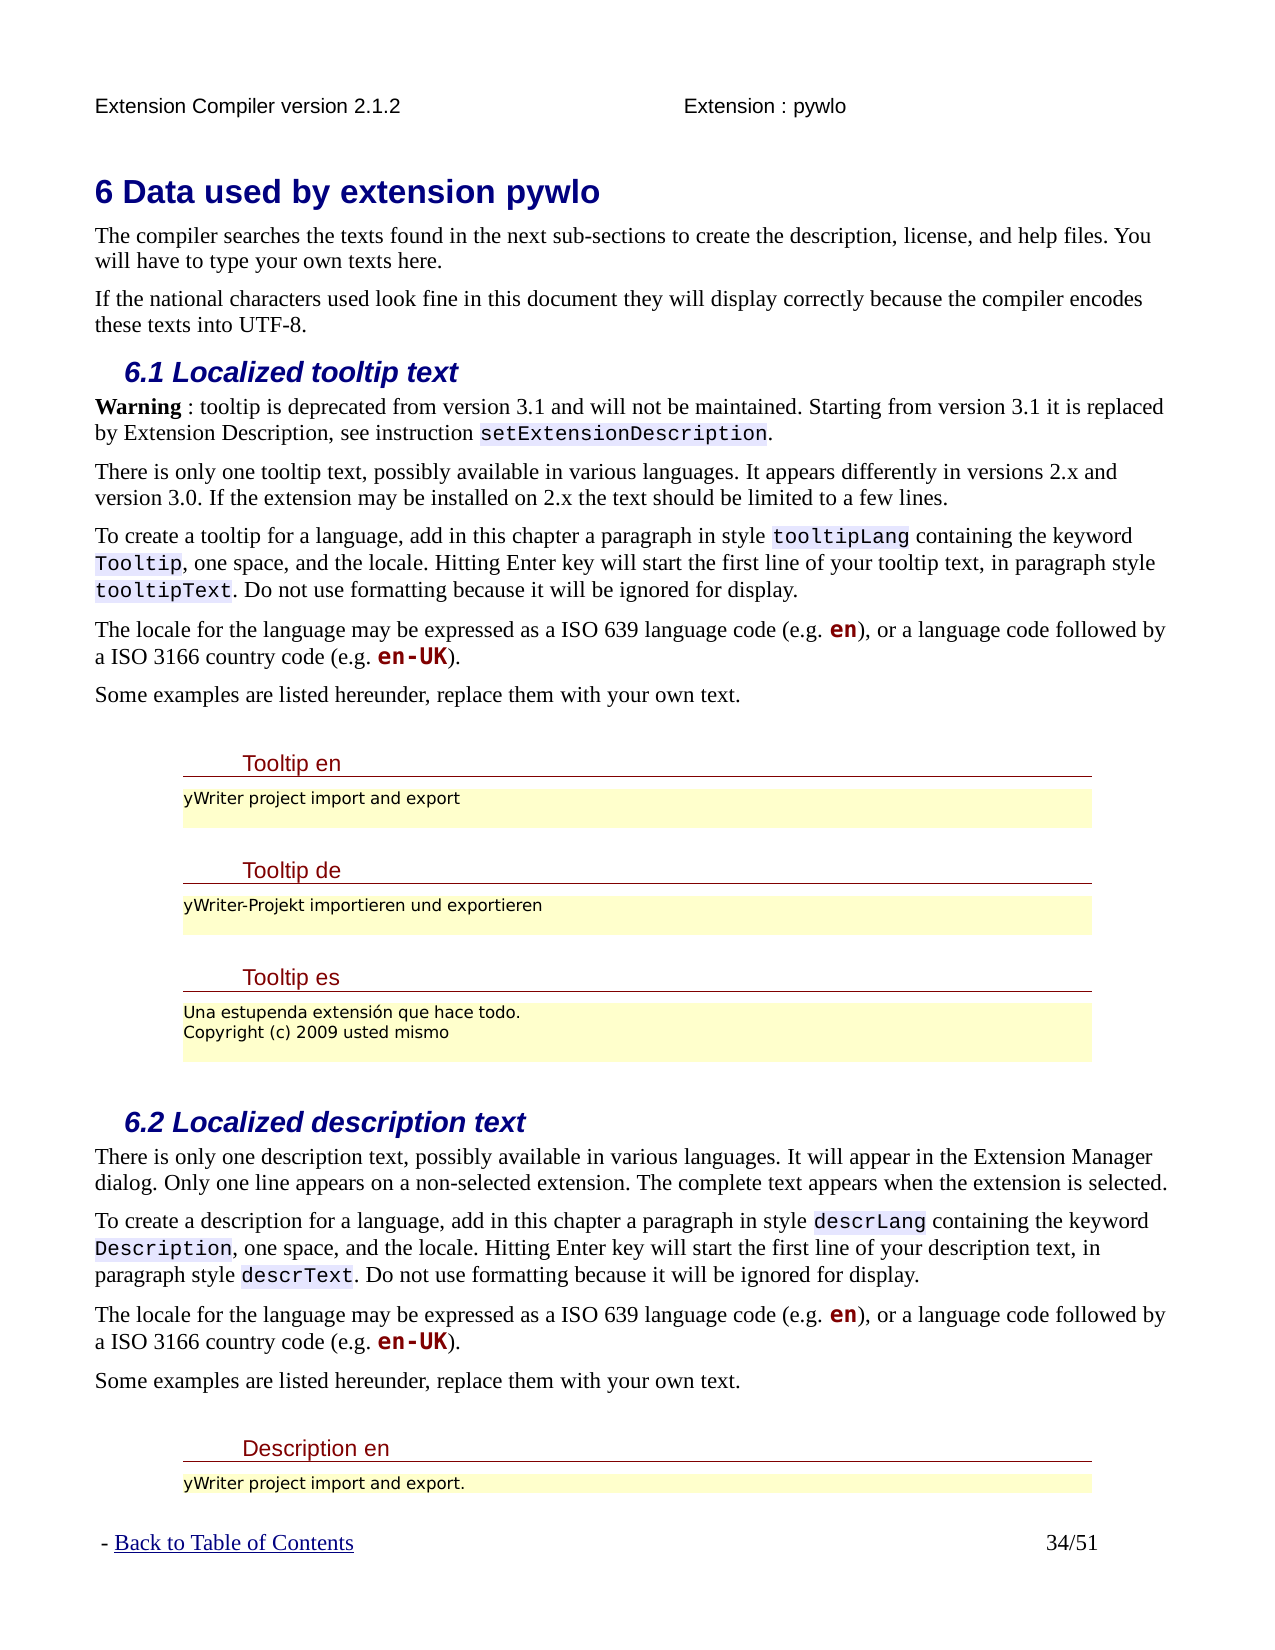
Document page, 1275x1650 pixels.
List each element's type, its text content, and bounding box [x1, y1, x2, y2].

text Some examples are listed hereunder, replace them with your own text. [94, 1368, 1181, 1393]
text Tooltip en [183, 750, 1092, 776]
text There is only one tooltip text, possibly available in various languages. It appears differently in versions 2.x and version 3.0. If the extension may be installed on 2.x the text should be limited to a few lines. [94, 459, 1181, 510]
text There is only one description text, possibly available in various languages. It will appear in the Extension Manager dialog. Only one line appears on a non-selected extension. The complete text appears when the extension is selected. [94, 1144, 1181, 1195]
text Tooltip es [183, 964, 1092, 991]
text Warning : tooltip is deprecated from version 3.1 and will not be maintained. Starting from version 3.1 it is replaced by Extension Description, see instruction setExtensionDescription. [94, 394, 1181, 446]
text To create a description for a language, add in this chapter a paragraph in style descrLang containing the keyword Description, one space, and the locale. Hitting Enter key will start the first line of your description text, in paragraph style descrText. Do not use formatting because it will be ignored for display. [94, 1208, 1181, 1289]
text yWriter-Projekt importieren und exportieren [183, 896, 1092, 916]
text yWriter project import and export [183, 789, 1092, 808]
subtitle Localized description text [124, 1106, 1181, 1138]
text yWriter project import and export. [183, 1474, 1092, 1493]
text The locale for the language may be expressed as a ISO 639 language code (e.g. en), or a language code followed by a ISO 3166 country code (e.g. en-UK). [94, 616, 1181, 670]
text Description en [183, 1435, 1092, 1461]
text The locale for the language may be expressed as a ISO 639 language code (e.g. en), or a language code followed by a ISO 3166 country code (e.g. en-UK). [94, 1301, 1181, 1355]
text Some examples are listed hereunder, replace them with your own text. [94, 682, 1181, 708]
subtitle Data used by extension pywlo [94, 172, 1181, 210]
text Tooltip de [183, 857, 1092, 883]
text The compiler searches the texts found in the next sub-sections to create the description, license, and help files. You will have to type your own texts here. [94, 222, 1181, 273]
subtitle Localized tooltip text [124, 356, 1181, 388]
text Copyright (c) 2009 usted mismo [183, 1023, 1092, 1042]
text If the national characters used look fine in this document they will display correctly because the compiler encodes these texts into UTF-8. [94, 286, 1181, 337]
text Una estupenda extensión que hace todo. [183, 1003, 1092, 1023]
text To create a tooltip for a language, add in this chapter a paragraph in style tooltipLang containing the keyword Tooltip, one space, and the locale. Hitting Enter key will start the first line of your tooltip text, in paragraph style tooltipText. Do not use formatting because it will be ignored for display. [94, 522, 1181, 603]
